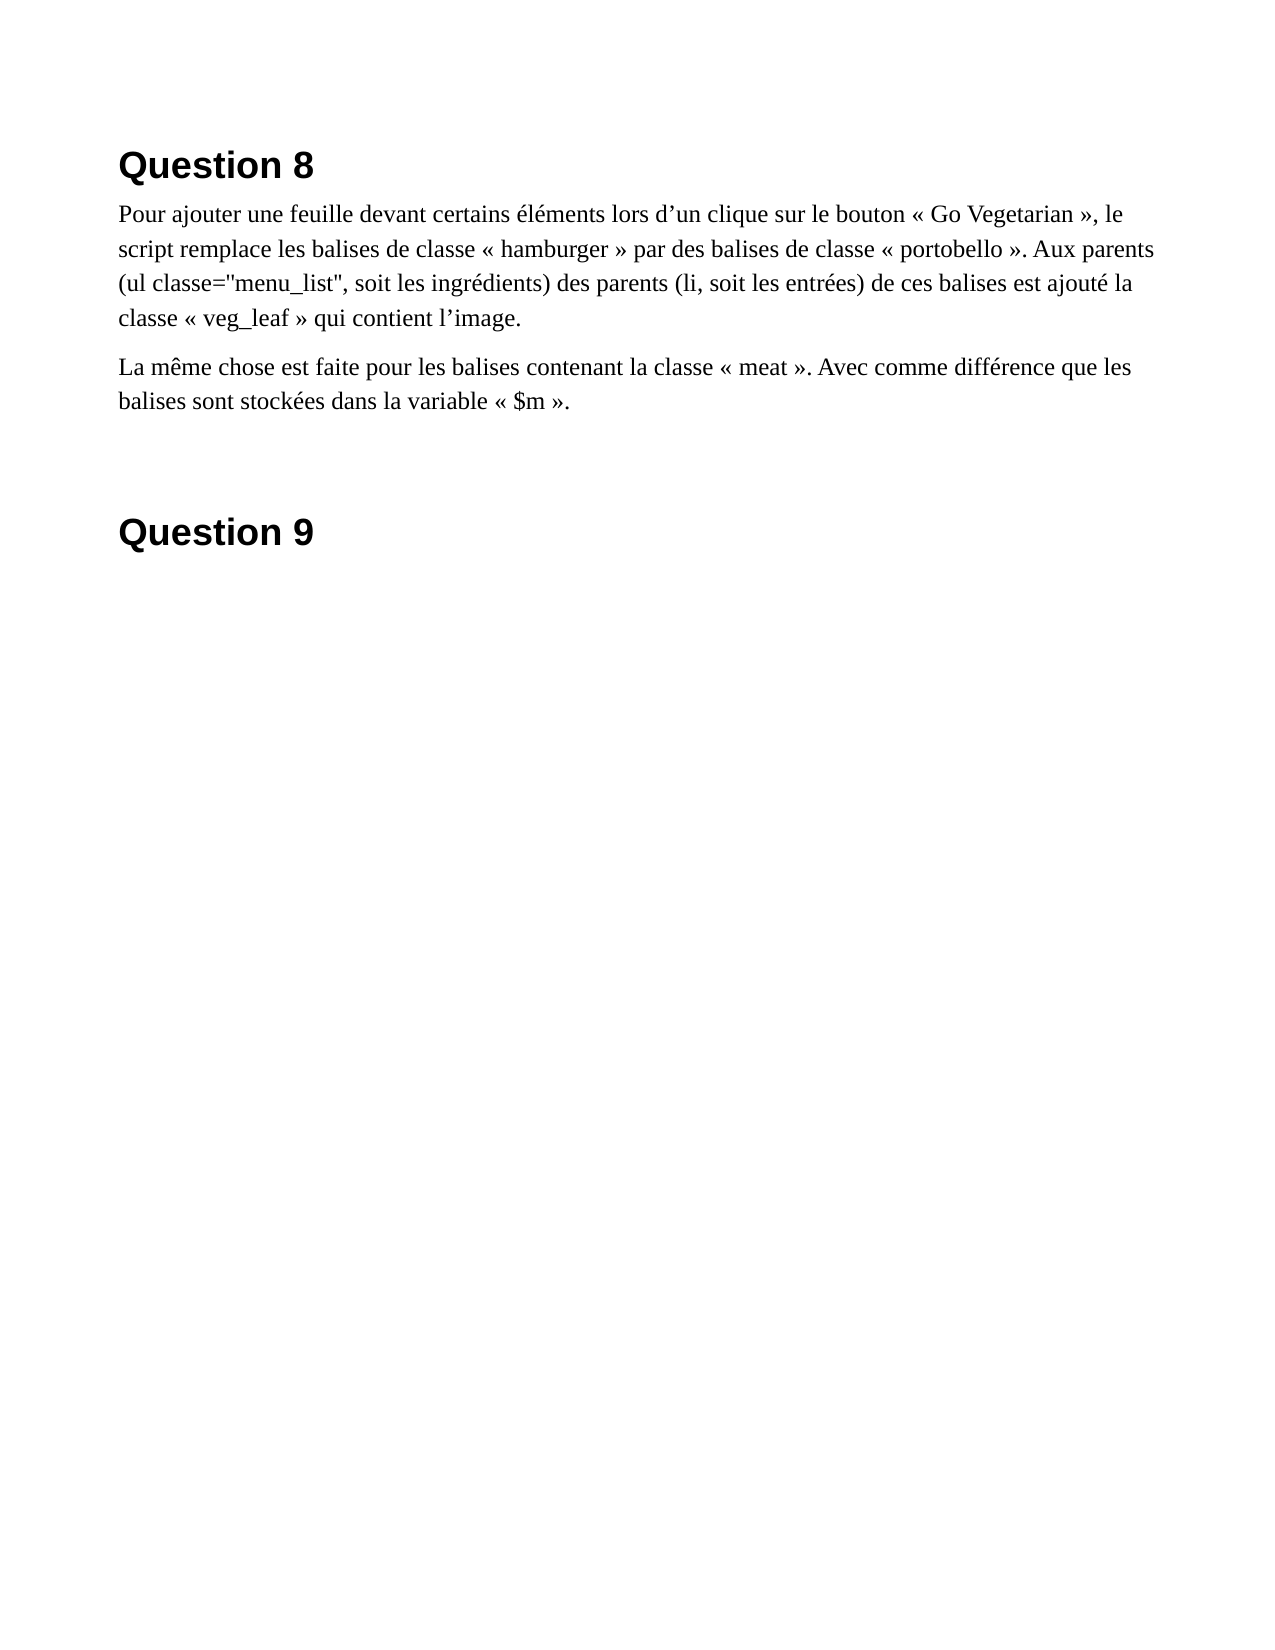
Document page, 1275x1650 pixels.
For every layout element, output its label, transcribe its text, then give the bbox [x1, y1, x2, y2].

subtitle Question 9 [118, 509, 1157, 553]
text La même chose est faite pour les balises contenant la classe « meat ». Avec comme différence que les balises sont stockées dans la variable « $m ». [118, 352, 1157, 415]
text Pour ajouter une feuille devant certains éléments lors d’un clique sur le bouton « Go Vegetarian », le script remplace les balises de classe « hamburger » par des balises de classe « portobello ». Aux parents (ul classe=''menu_list'', soit les ingrédients) des parents (li, soit les entrées) de ces balises est ajouté la classe « veg_leaf » qui contient l’image. [118, 199, 1157, 331]
subtitle Question 8 [118, 143, 1157, 187]
